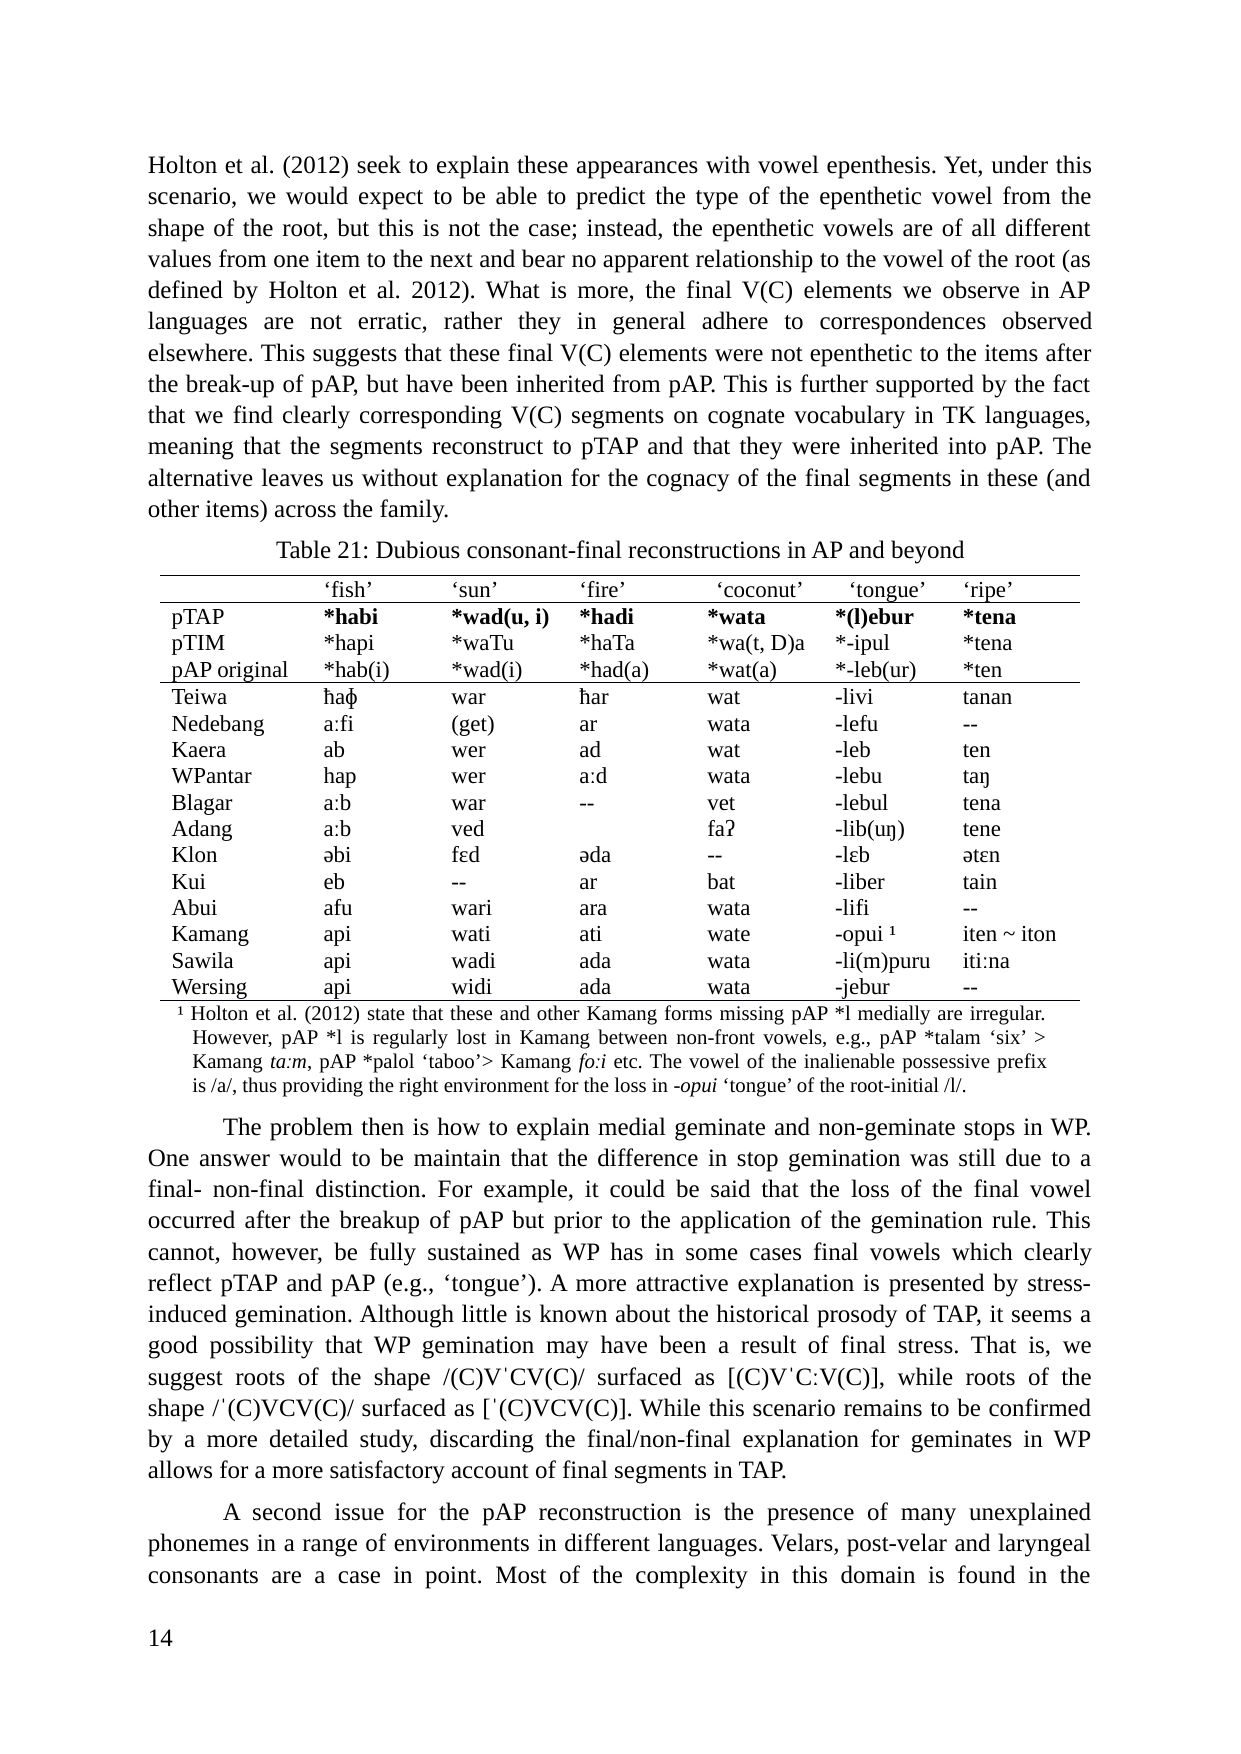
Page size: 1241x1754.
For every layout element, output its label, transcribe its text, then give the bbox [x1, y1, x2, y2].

table_cell -- [951, 894, 1080, 920]
table_cell wari [440, 894, 568, 920]
table_cell ara [568, 894, 696, 920]
table_cell *hadi [568, 603, 696, 629]
table_cell ətɛn [951, 841, 1080, 868]
table_cell əda [568, 841, 696, 868]
table_header ‘fire’ [568, 576, 696, 602]
text A second issue for the pAP reconstruction is the presence of many unexplained phonemes in a range of environments in different languages. Velars, post-velar and laryngeal consonants are a case in point. Most of the complexity in this domain is found in the [148, 1495, 1093, 1588]
table_cell *habi [312, 603, 440, 629]
table_cell tain [951, 868, 1080, 894]
table_cell *tena [951, 630, 1080, 656]
table_cell ħar [568, 683, 696, 709]
table_cell wer [440, 736, 568, 762]
table_cell aːfi [312, 710, 440, 736]
table_cell *wa(t, D)a [696, 630, 824, 656]
table_cell -lebu [824, 762, 951, 789]
table_cell pAP original [160, 656, 312, 682]
text Table 21: Dubious consonant-final reconstructions in AP and beyond [148, 533, 1093, 564]
table_cell wata [696, 973, 824, 999]
table_cell war [440, 683, 568, 709]
table_cell Wersing [160, 973, 312, 999]
table_cell wati [440, 920, 568, 947]
table_cell *tena [951, 603, 1080, 629]
table_cell pTIM [160, 630, 312, 656]
table_cell tanan [951, 683, 1080, 709]
table_cell *haTa [568, 630, 696, 656]
table_cell (get) [440, 710, 568, 736]
table_cell wat [696, 736, 824, 762]
table_cell tena [951, 789, 1080, 815]
table_cell wer [440, 762, 568, 789]
table_cell -lɛb [824, 841, 951, 868]
table_cell -jebur [824, 973, 951, 999]
table_cell ar [568, 710, 696, 736]
table_cell ved [440, 815, 568, 841]
table_cell -- [440, 868, 568, 894]
table_cell -lebul [824, 789, 951, 815]
table_cell Kui [160, 868, 312, 894]
table_cell wata [696, 710, 824, 736]
table_cell wata [696, 947, 824, 973]
table_cell ada [568, 947, 696, 973]
table_cell ar [568, 868, 696, 894]
table_cell aːb [312, 789, 440, 815]
table_cell taŋ [951, 762, 1080, 789]
table_cell Blagar [160, 789, 312, 815]
table_header ‘tongue’ [824, 576, 951, 602]
table_cell eb [312, 868, 440, 894]
table_cell Klon [160, 841, 312, 868]
table_cell *hab(i) [312, 656, 440, 682]
table_header ‘coconut’ [696, 576, 824, 602]
table_cell aːb [312, 815, 440, 841]
table_cell *ten [951, 656, 1080, 682]
table_cell Nedebang [160, 710, 312, 736]
table_header ‘ripe’ [951, 576, 1080, 602]
table_cell wata [696, 762, 824, 789]
table_cell ada [568, 973, 696, 999]
table_cell *hapi [312, 630, 440, 656]
table_cell -- [568, 789, 696, 815]
table_cell wadi [440, 947, 568, 973]
table_cell ħaɸ [312, 683, 440, 709]
table_cell widi [440, 973, 568, 999]
table_cell -leb [824, 736, 951, 762]
table_cell fɛd [440, 841, 568, 868]
table_cell ad [568, 736, 696, 762]
table_cell faʔ [696, 815, 824, 841]
table_cell Teiwa [160, 683, 312, 709]
table_cell *had(a) [568, 656, 696, 682]
table_cell wat [696, 683, 824, 709]
table_cell ten [951, 736, 1080, 762]
table_cell wata [696, 894, 824, 920]
table_cell -liber [824, 868, 951, 894]
table_cell itiːna [951, 947, 1080, 973]
table_cell -lifi [824, 894, 951, 920]
table_cell -lib(uŋ) [824, 815, 951, 841]
table_cell *-leb(ur) [824, 656, 951, 682]
table_header ‘fish’ [312, 576, 440, 602]
table_cell *-ipul [824, 630, 951, 656]
table_cell Sawila [160, 947, 312, 973]
table_cell -- [951, 710, 1080, 736]
table_cell *wata [696, 603, 824, 629]
table_cell bat [696, 868, 824, 894]
table_cell war [440, 789, 568, 815]
table_cell iten ~ iton [951, 920, 1080, 947]
table_cell əbi [312, 841, 440, 868]
table_cell *wad(u, i) [440, 603, 568, 629]
table_cell *wat(a) [696, 656, 824, 682]
table_cell ab [312, 736, 440, 762]
table_cell pTAP [160, 603, 312, 629]
text Holton et al. (2012) seek to explain these appearances with vowel epenthesis. Yet, under this scenario, we would expect to be able to predict the type of the epenthetic vowel from the shape of the root, but this is not the case; instead, the epenthetic vowels are of all different values from one item to the next and bear no apparent relationship to the vowel of the root (as defined by Holton et al. 2012). What is more, the final V(C) elements we observe in AP languages are not erratic, rather they in general adhere to correspondences observed elsewhere. This suggests that these final V(C) elements were not epenthetic to the items after the break-up of pAP, but have been inherited from pAP. This is further supported by the fact that we find clearly corresponding V(C) segments on cognate vocabulary in TK languages, meaning that the segments reconstruct to pTAP and that they were inherited into pAP. The alternative leaves us without explanation for the cognacy of the final segments in these (and other items) across the family. [148, 148, 1093, 523]
table_cell [568, 815, 696, 841]
table_cell -lefu [824, 710, 951, 736]
table_cell *wad(i) [440, 656, 568, 682]
table_cell Adang [160, 815, 312, 841]
table_cell hap [312, 762, 440, 789]
table_cell aːd [568, 762, 696, 789]
table_cell api [312, 973, 440, 999]
table_cell ati [568, 920, 696, 947]
table_cell Abui [160, 894, 312, 920]
table_header [160, 576, 312, 602]
table_cell tene [951, 815, 1080, 841]
table_cell -livi [824, 683, 951, 709]
text ¹ Holton et al. (2012) state that these and other Kamang forms missing pAP *l medially are irregular. However, pAP *l is regularly lost in Kamang between non-front vowels, e.g., pAP *talam ‘six’ > Kamang taːm, pAP *palol ‘taboo’> Kamang foːi etc. The vowel of the inalienable possessive prefix is /a/, thus providing the right environment for the loss in -opui ‘tongue’ of the root-initial /l/. [177, 1001, 1048, 1097]
table_cell vet [696, 789, 824, 815]
table_cell -- [696, 841, 824, 868]
table_cell *(l)ebur [824, 603, 951, 629]
table_cell WPantar [160, 762, 312, 789]
table_cell -- [951, 973, 1080, 999]
table_cell Kaera [160, 736, 312, 762]
table_header ‘sun’ [440, 576, 568, 602]
table_cell api [312, 947, 440, 973]
text The problem then is how to explain medial geminate and non-geminate stops in WP. One answer would to be maintain that the difference in stop gemination was still due to a final- non-final distinction. For example, it could be said that the loss of the final vowel occurred after the breakup of pAP but prior to the application of the gemination rule. This cannot, however, be fully sustained as WP has in some cases final vowels which clearly reflect pTAP and pAP (e.g., ‘tongue’). A more attractive explanation is presented by stress-induced gemination. Although little is known about the historical prosody of TAP, it seems a good possibility that WP gemination may have been a result of final stress. That is, we suggest roots of the shape /(C)VˈCV(C)/ surfaced as [(C)VˈCːV(C)], while roots of the shape /ˈ(C)VCV(C)/ surfaced as [ˈ(C)VCV(C)]. While this scenario remains to be confirmed by a more detailed study, discarding the final/non-final explanation for geminates in WP allows for a more satisfactory account of final segments in TAP. [148, 1109, 1093, 1484]
table_cell wate [696, 920, 824, 947]
table_cell api [312, 920, 440, 947]
table_cell -opui ¹ [824, 920, 951, 947]
table_cell afu [312, 894, 440, 920]
table_cell *waTu [440, 630, 568, 656]
table_cell -li(m)puru [824, 947, 951, 973]
table_cell Kamang [160, 920, 312, 947]
